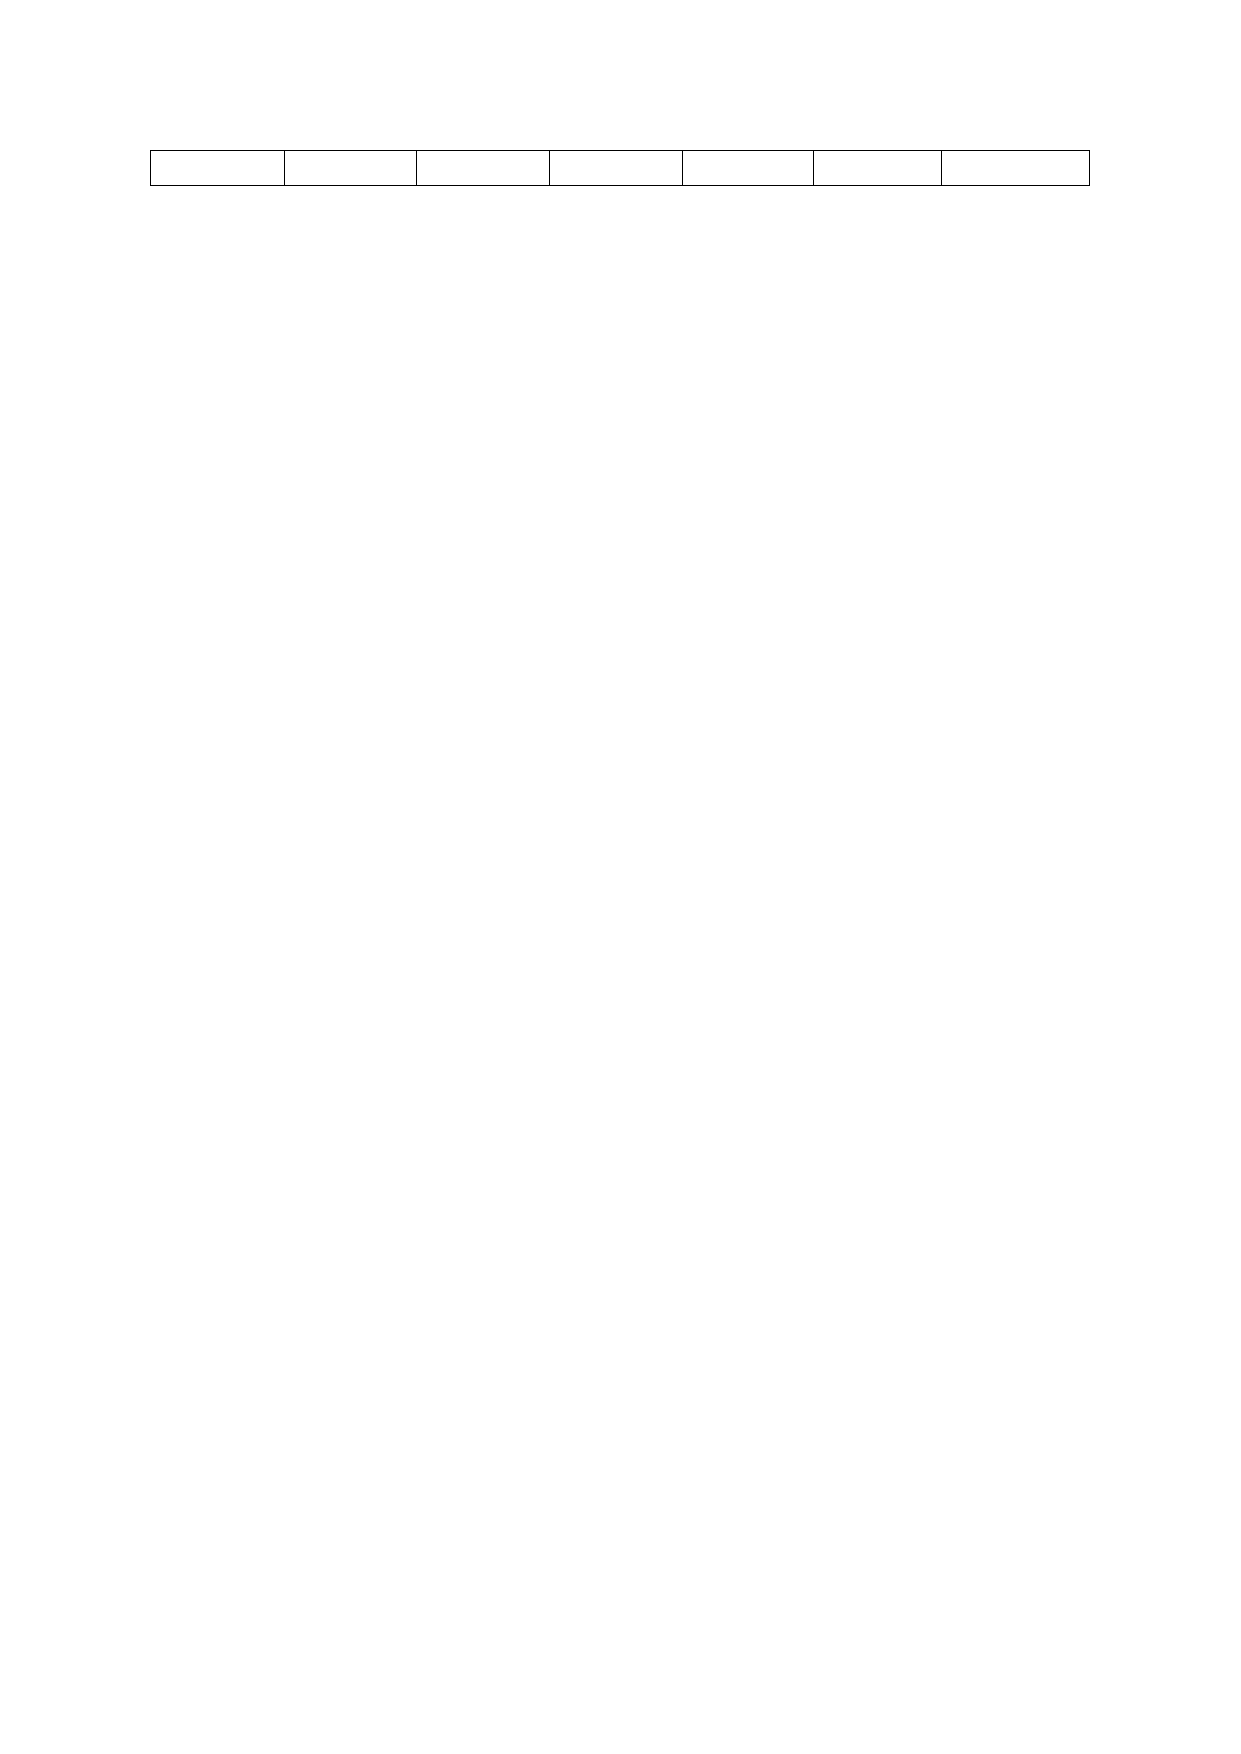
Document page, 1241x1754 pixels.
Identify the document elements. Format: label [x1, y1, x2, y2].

table_cell [942, 151, 1089, 185]
table_cell [683, 151, 813, 185]
table_cell [814, 151, 941, 185]
